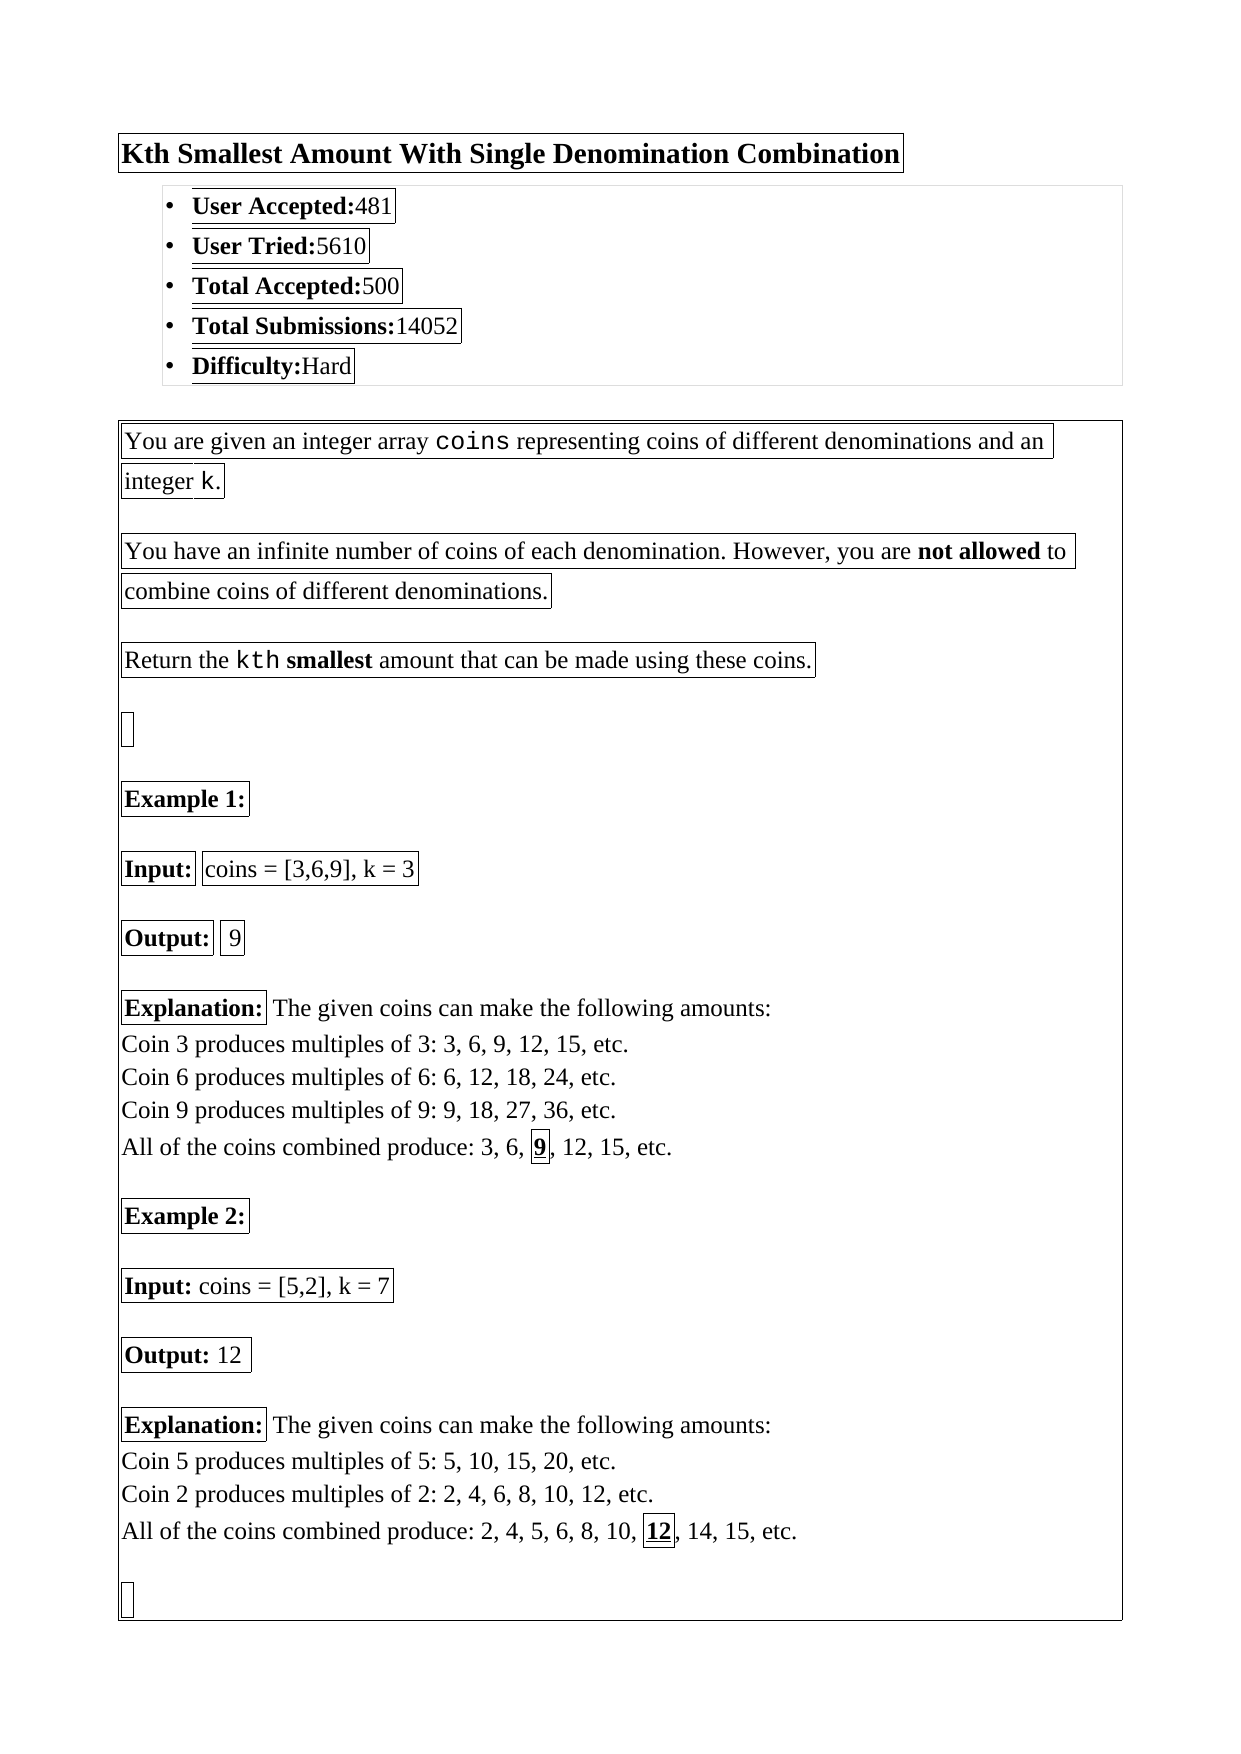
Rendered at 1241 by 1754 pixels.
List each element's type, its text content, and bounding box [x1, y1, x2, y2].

text Return the kth smallest amount that can be made using these coins. [119, 639, 1122, 677]
text Input: coins = [5,2], k = 7 [119, 1265, 1122, 1302]
text You are given an integer array coins representing coins of different denominations and an integer k. [119, 421, 1122, 498]
text Example 1: [119, 778, 1122, 816]
subtitle [904, 133, 1122, 172]
text Output: 9 [119, 917, 1122, 955]
list Difficulty:Hard [163, 345, 1122, 385]
list Total Accepted:500 [163, 265, 1122, 303]
text Explanation: The given coins can make the following amounts: Coin 5 produces multiples of 5: 5, 10, 15, 20, etc. Coin 2 produces multiples of 2: 2, 4, 6, 8, 10, 12, etc. All of the coins combined produce: 2, 4, 5, 6, 8, 10, 12, 14, 15, etc. [119, 1404, 1122, 1547]
text Input: coins = [3,6,9], k = 3 [119, 848, 1122, 886]
text You have an infinite number of coins of each denomination. However, you are not allowed to combine coins of different denominations. [119, 530, 1122, 608]
list User Accepted:481 [163, 186, 1122, 223]
text Output: 12 [119, 1334, 1122, 1372]
subtitle Kth Smallest Amount With Single Denomination Combination [119, 134, 903, 172]
list User Tried:5610 [163, 225, 1122, 263]
text Example 2: [119, 1195, 1122, 1233]
list Total Submissions:14052 [163, 305, 1122, 343]
text Explanation: The given coins can make the following amounts: Coin 3 produces multiples of 3: 3, 6, 9, 12, 15, etc. Coin 6 produces multiples of 6: 6, 12, 18, 24, etc. Coin 9 produces multiples of 9: 9, 18, 27, 36, etc. All of the coins combined produce: 3, 6, 9, 12, 15, etc. [119, 987, 1122, 1163]
